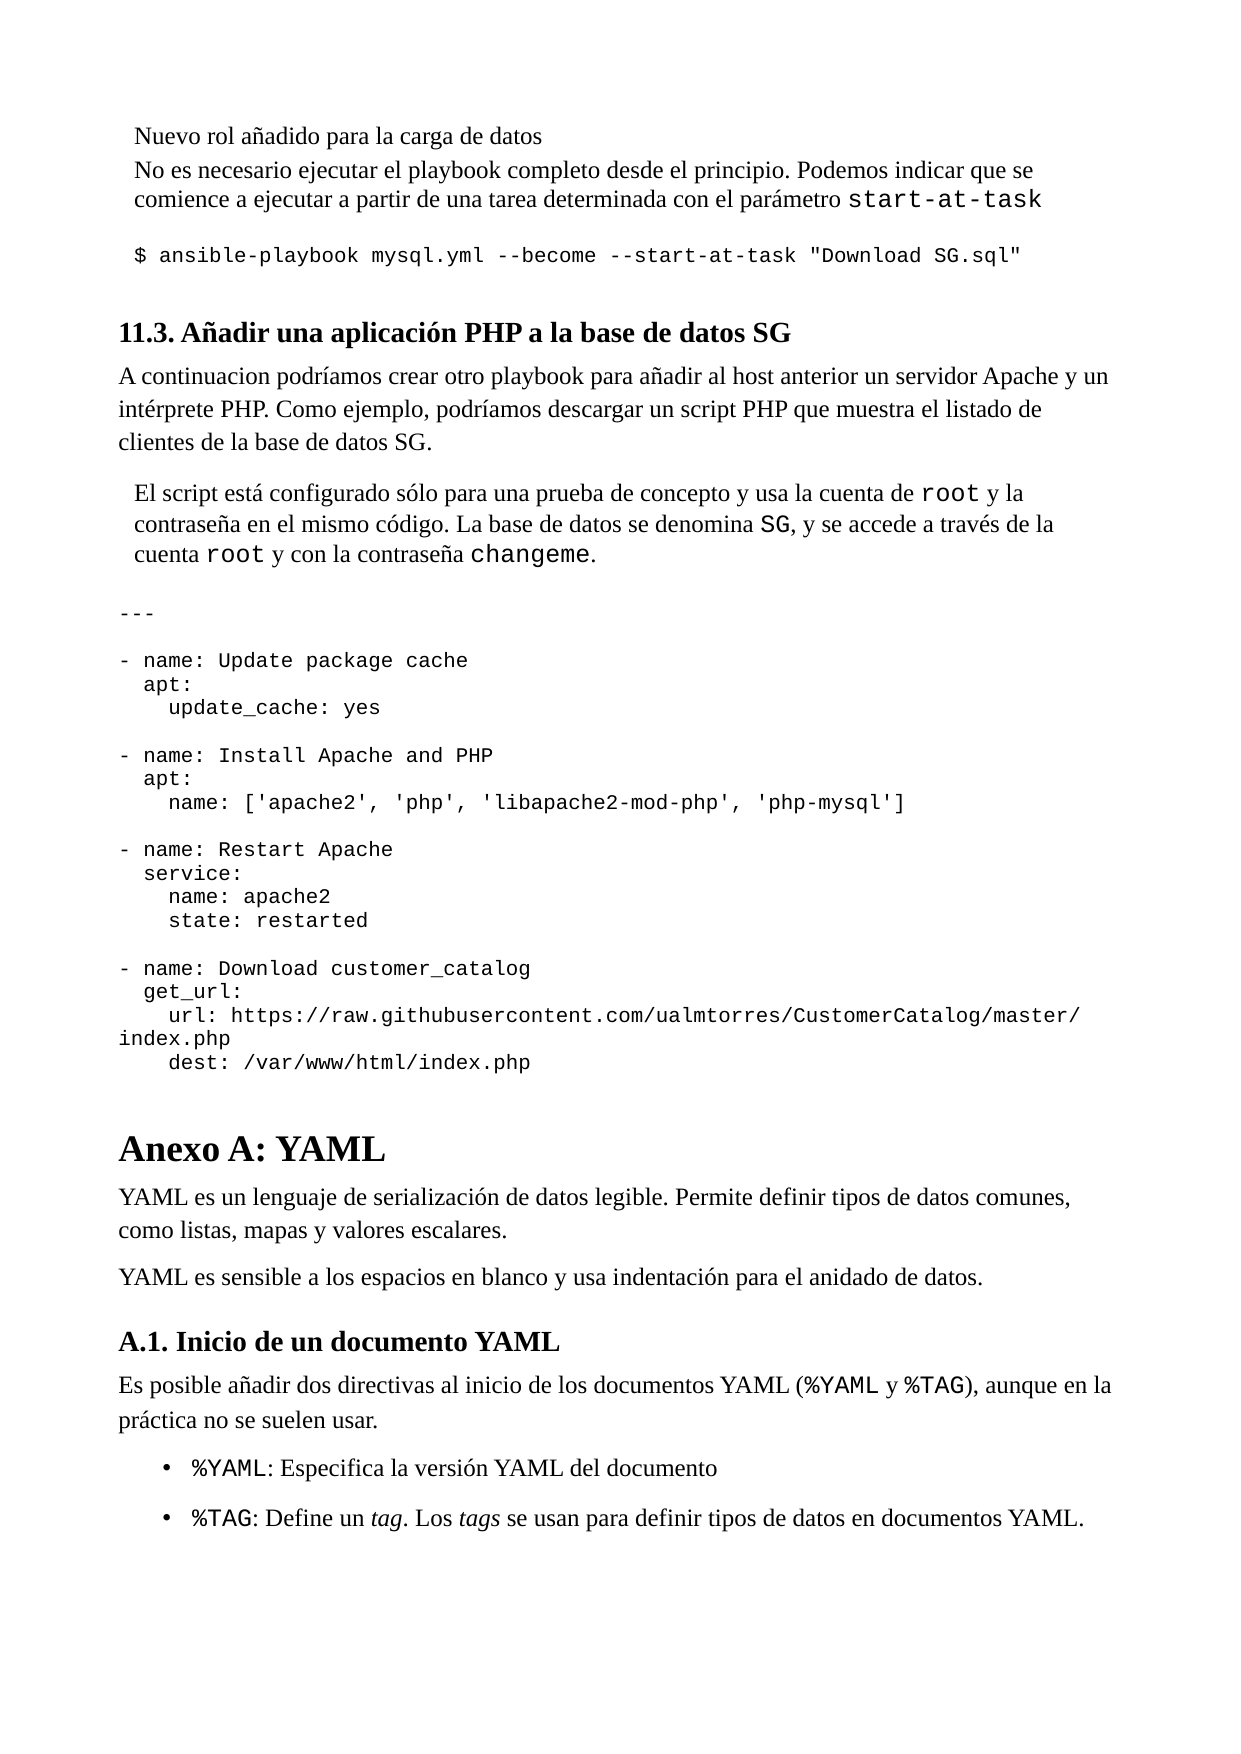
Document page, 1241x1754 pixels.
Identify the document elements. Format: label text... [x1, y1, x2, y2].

text --- [118, 603, 1122, 626]
table_header [118, 153, 131, 301]
text get_url: [118, 981, 1122, 1005]
text YAML es un lenguaje de serialización de datos legible. Permite definir tipos de datos comunes, como listas, mapas y valores escalares. [118, 1182, 1122, 1243]
text name: apache2 [118, 887, 1122, 910]
table_header No es necesario ejecutar el playbook completo desde el principio. Podemos indicar que se comience a ejecutar a partir de una tarea determinada con el parámetro start-at-task $ ansible-playbook mysql.yml --become --start-at-task "Download SG.sql" [131, 153, 1122, 301]
table_header El script está configurado sólo para una prueba de concepto y usa la cuenta de root y la contraseña en el mismo código. La base de datos se denomina SG, y se accede a través de la cuenta root y con la contraseña changeme. [131, 475, 1122, 603]
text YAML es sensible a los espacios en blanco y usa indentación para el anidado de datos. [118, 1262, 1122, 1291]
text apt: [118, 768, 1122, 792]
text A continuacion podríamos crear otro playbook para añadir al host anterior un servidor Apache y un intérprete PHP. Como ejemplo, podríamos descargar un script PHP que muestra el listado de clientes de la base de datos SG. [118, 361, 1122, 456]
text state: restarted [118, 910, 1122, 934]
text dest: /var/www/html/index.php [118, 1052, 1122, 1076]
text - name: Restart Apache [118, 839, 1122, 863]
list %TAG: Define un tag. Los tags se usan para definir tipos de datos en documentos YAML. [162, 1503, 1122, 1534]
text name: ['apache2', 'php', 'libapache2-mod-php', 'php-mysql'] [118, 792, 1122, 816]
text Es posible añadir dos directivas al inicio de los documentos YAML (%YAML y %TAG), aunque en la práctica no se suelen usar. [118, 1371, 1122, 1434]
text - name: Download customer_catalog [118, 957, 1122, 981]
table_header [118, 118, 131, 153]
subtitle Anexo A: YAML [118, 1126, 1122, 1169]
table_header [118, 475, 131, 603]
subtitle A.1. Inicio de un documento YAML [118, 1324, 1122, 1358]
text - name: Update package cache [118, 650, 1122, 674]
table_header Nuevo rol añadido para la carga de datos [131, 118, 553, 153]
text apt: [118, 674, 1122, 697]
text url: https://raw.githubusercontent.com/ualmtorres/CustomerCatalog/master/index.php [118, 1005, 1122, 1052]
text service: [118, 863, 1122, 887]
list %YAML: Especifica la versión YAML del documento [162, 1453, 1122, 1484]
text update_cache: yes [118, 697, 1122, 721]
subtitle 11.3. Añadir una aplicación PHP a la base de datos SG [118, 315, 1122, 349]
text - name: Install Apache and PHP [118, 745, 1122, 768]
